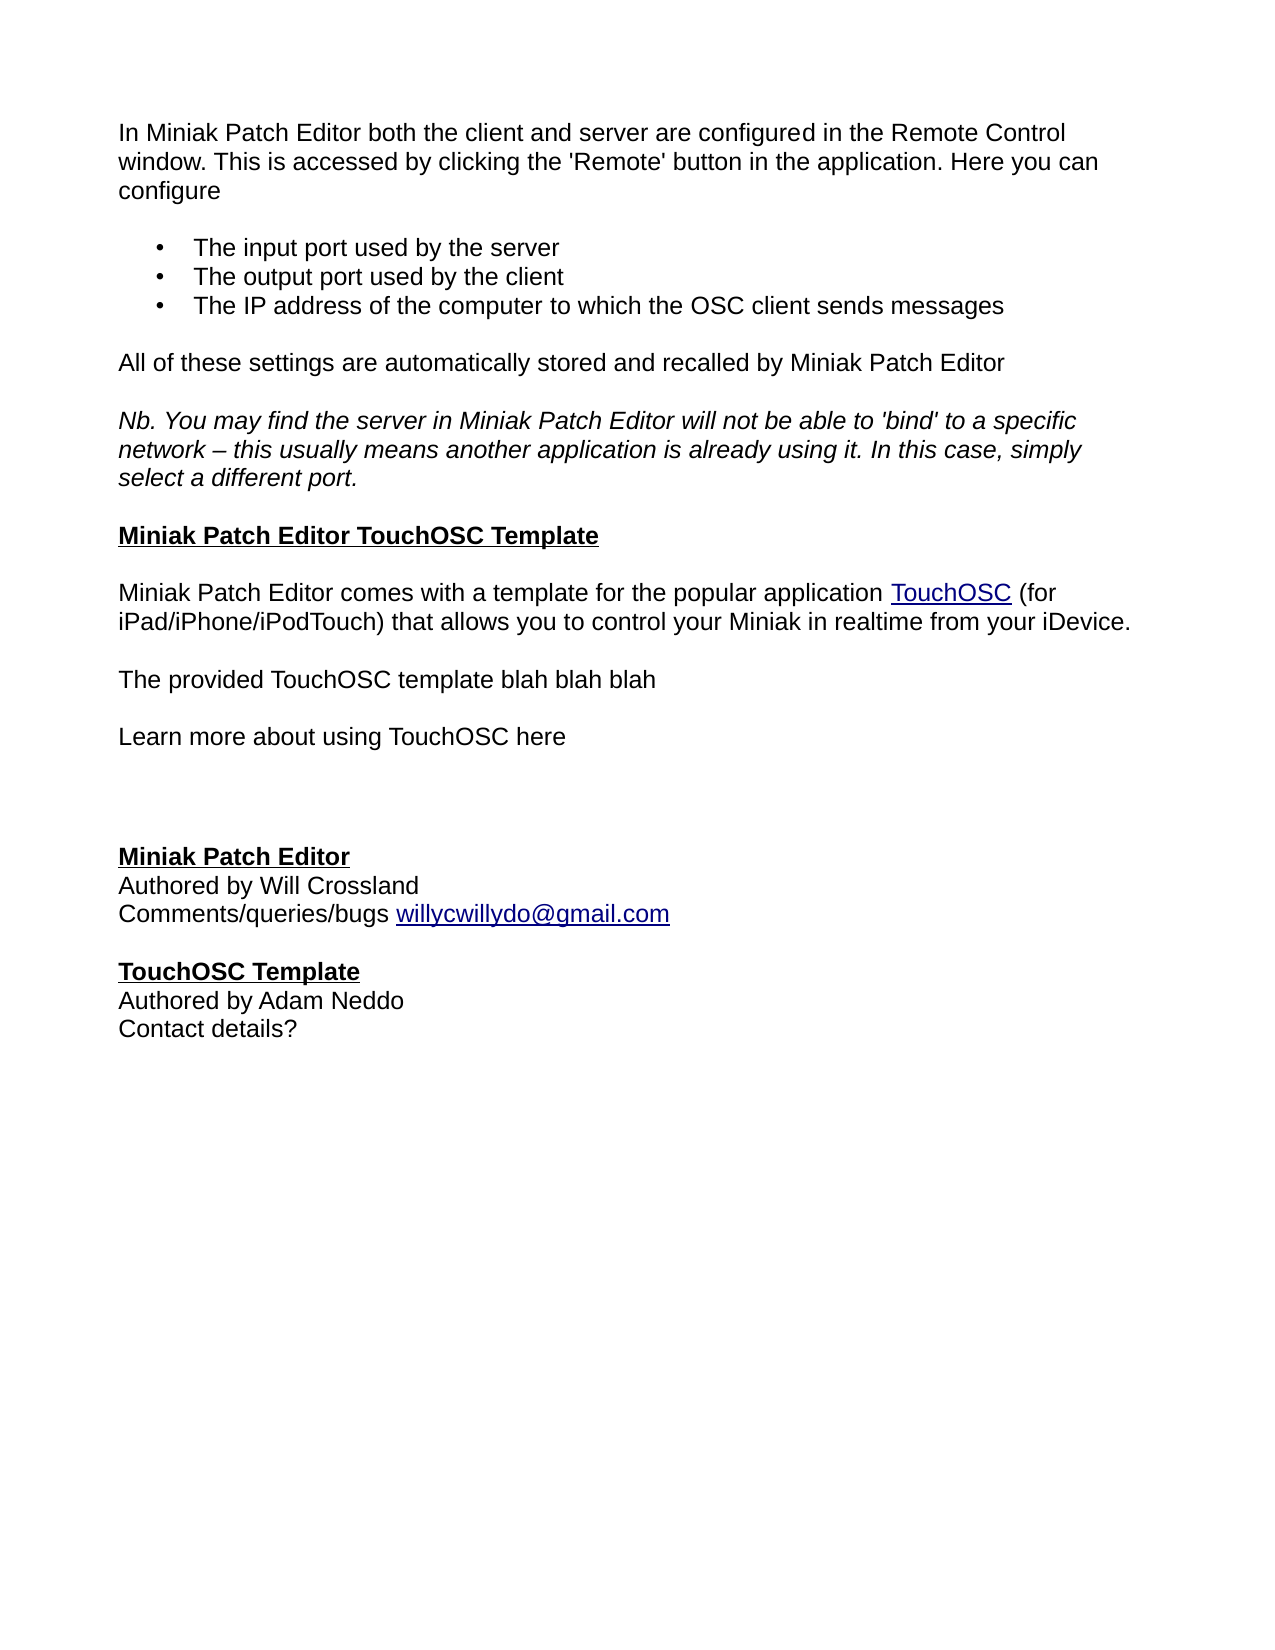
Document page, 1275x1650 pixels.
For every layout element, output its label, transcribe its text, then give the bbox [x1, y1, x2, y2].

list The IP address of the computer to which the OSC client sends messages [156, 291, 1157, 320]
text Learn more about using TouchOSC here [118, 722, 1157, 751]
text Contact details? [118, 1014, 1157, 1043]
list The input port used by the server [156, 233, 1157, 262]
text Miniak Patch Editor TouchOSC Template [118, 521, 1157, 550]
text Authored by Will Crossland [118, 871, 1157, 899]
text Nb. You may find the server in Miniak Patch Editor will not be able to 'bind' to a specific network – this usually means another application is already using it. In this case, simply select a different port. [118, 406, 1157, 492]
text Authored by Adam Neddo [118, 986, 1157, 1014]
text All of these settings are automatically stored and recalled by Miniak Patch Editor [118, 348, 1157, 377]
text Comments/queries/bugs willycwillydo@gmail.com [118, 899, 1157, 928]
text TouchOSC Template [118, 957, 1157, 986]
text The provided TouchOSC template blah blah blah [118, 665, 1157, 693]
text In Miniak Patch Editor both the client and server are configured in the Remote Control window. This is accessed by clicking the 'Remote' button in the application. Here you can configure [118, 118, 1157, 204]
text Miniak Patch Editor comes with a template for the popular application TouchOSC (for iPad/iPhone/iPodTouch) that allows you to control your Miniak in realtime from your iDevice. [118, 578, 1157, 636]
text Miniak Patch Editor [118, 842, 1157, 871]
list The output port used by the client [156, 262, 1157, 291]
